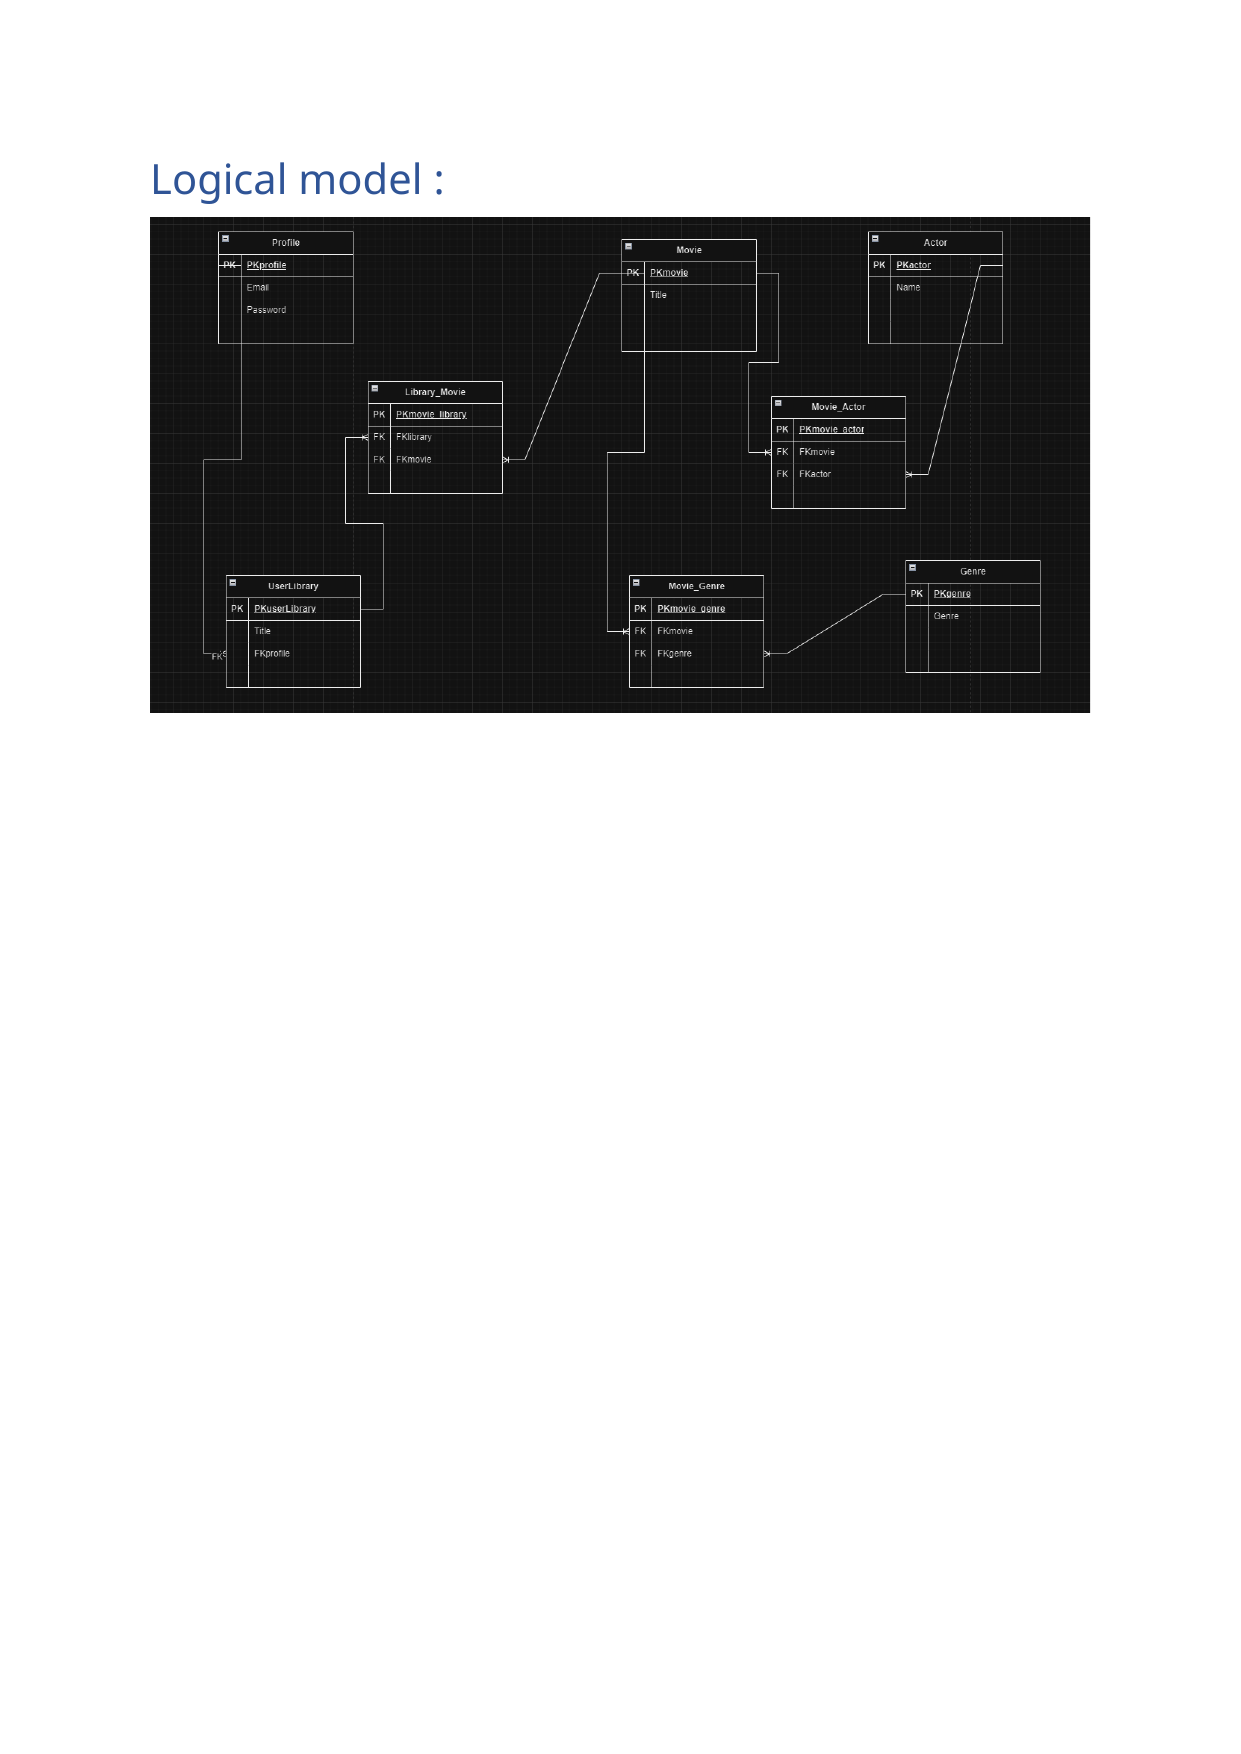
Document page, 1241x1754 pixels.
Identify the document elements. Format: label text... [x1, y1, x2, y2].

subtitle Logical model : [150, 150, 1090, 207]
